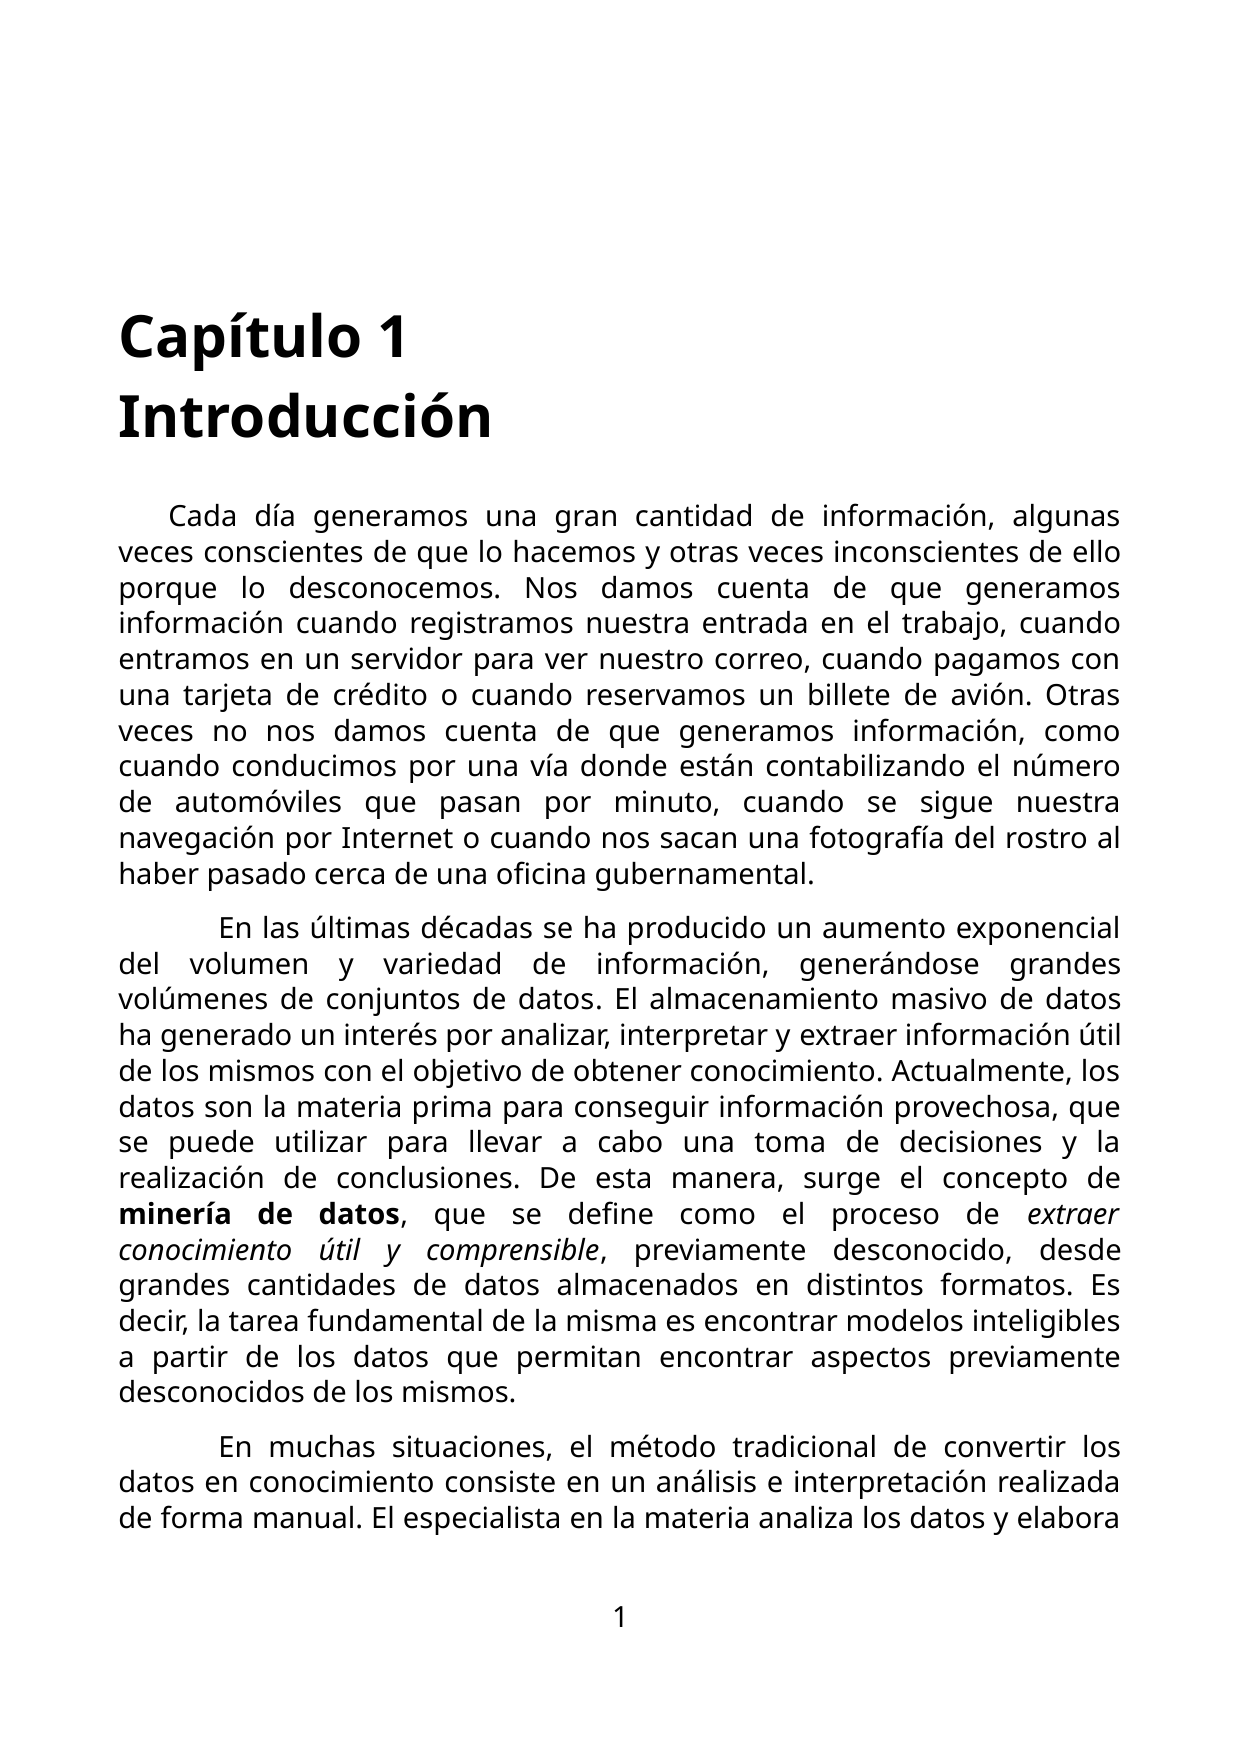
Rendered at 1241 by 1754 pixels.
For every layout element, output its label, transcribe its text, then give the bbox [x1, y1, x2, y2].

subtitle Introducción [118, 295, 1122, 454]
text En muchas situaciones, el método tradicional de convertir los datos en conocimiento consiste en un análisis e interpretación realizada de forma manual. El especialista en la materia analiza los datos y elabora [118, 1426, 1122, 1537]
text En las últimas décadas se ha producido un aumento exponencial del volumen y variedad de información, generándose grandes volúmenes de conjuntos de datos. El almacenamiento masivo de datos ha generado un interés por analizar, interpretar y extraer información útil de los mismos con el objetivo de obtener conocimiento. Actualmente, los datos son la materia prima para conseguir información provechosa, que se puede utilizar para llevar a cabo una toma de decisiones y la realización de conclusiones. De esta manera, surge el concepto de minería de datos, que se define como el proceso de extraer conocimiento útil y comprensible, previamente desconocido, desde grandes cantidades de datos almacenados en distintos formatos. Es decir, la tarea fundamental de la misma es encontrar modelos inteligibles a partir de los datos que permitan encontrar aspectos previamente desconocidos de los mismos. [118, 907, 1122, 1411]
text Cada día generamos una gran cantidad de información, algunas veces conscientes de que lo hacemos y otras veces inconscientes de ello porque lo desconocemos. Nos damos cuenta de que generamos información cuando registramos nuestra entrada en el trabajo, cuando entramos en un servidor para ver nuestro correo, cuando pagamos con una tarjeta de crédito o cuando reservamos un billete de avión. Otras veces no nos damos cuenta de que generamos información, como cuando conducimos por una vía donde están contabilizando el número de automóviles que pasan por minuto, cuando se sigue nuestra navegación por Internet o cuando nos sacan una fotografía del rostro al haber pasado cerca de una oficina gubernamental. [118, 496, 1122, 893]
